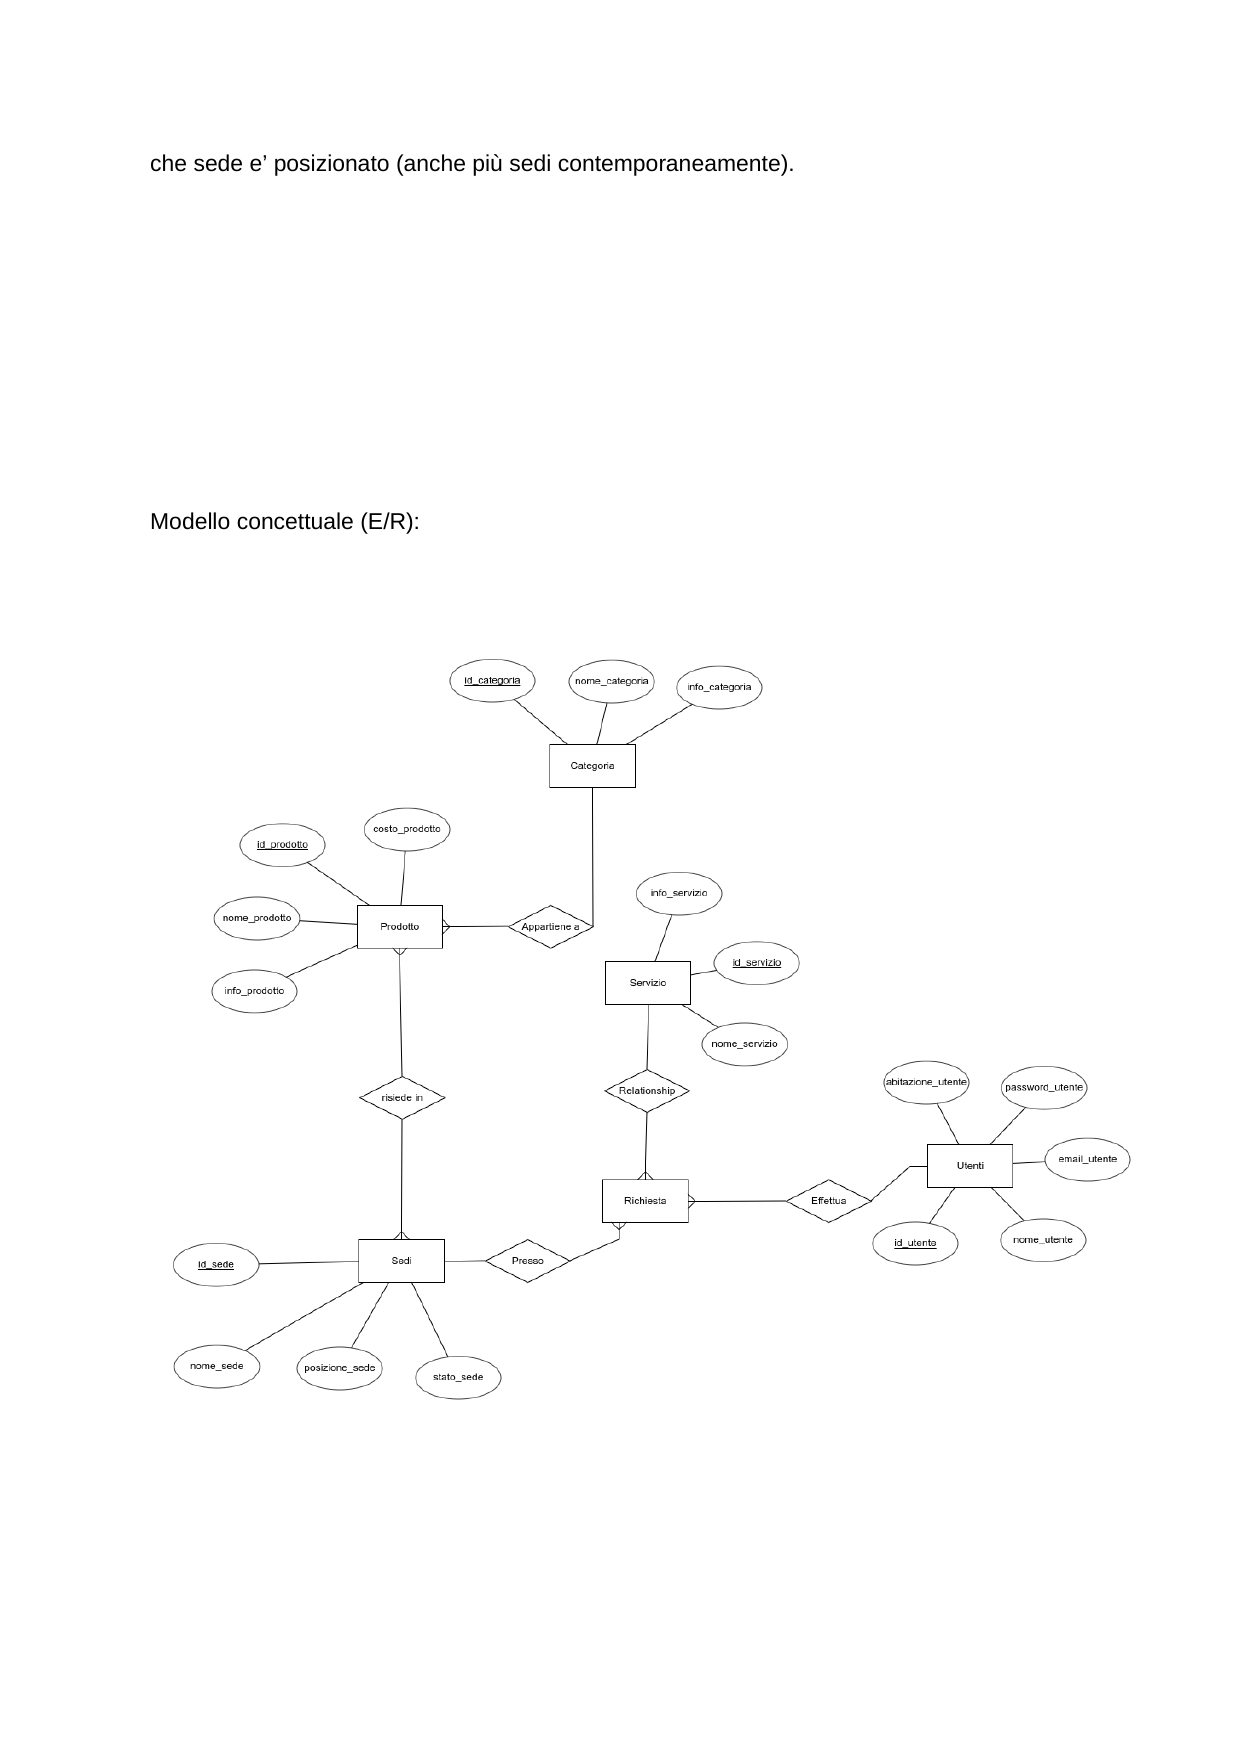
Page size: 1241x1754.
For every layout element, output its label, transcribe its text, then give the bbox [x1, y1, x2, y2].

picture [150, 636, 1152, 1421]
text che sede e’ posizionato (anche più sedi contemporaneamente). [150, 150, 1090, 176]
text Modello concettuale (E/R): [150, 508, 1090, 534]
